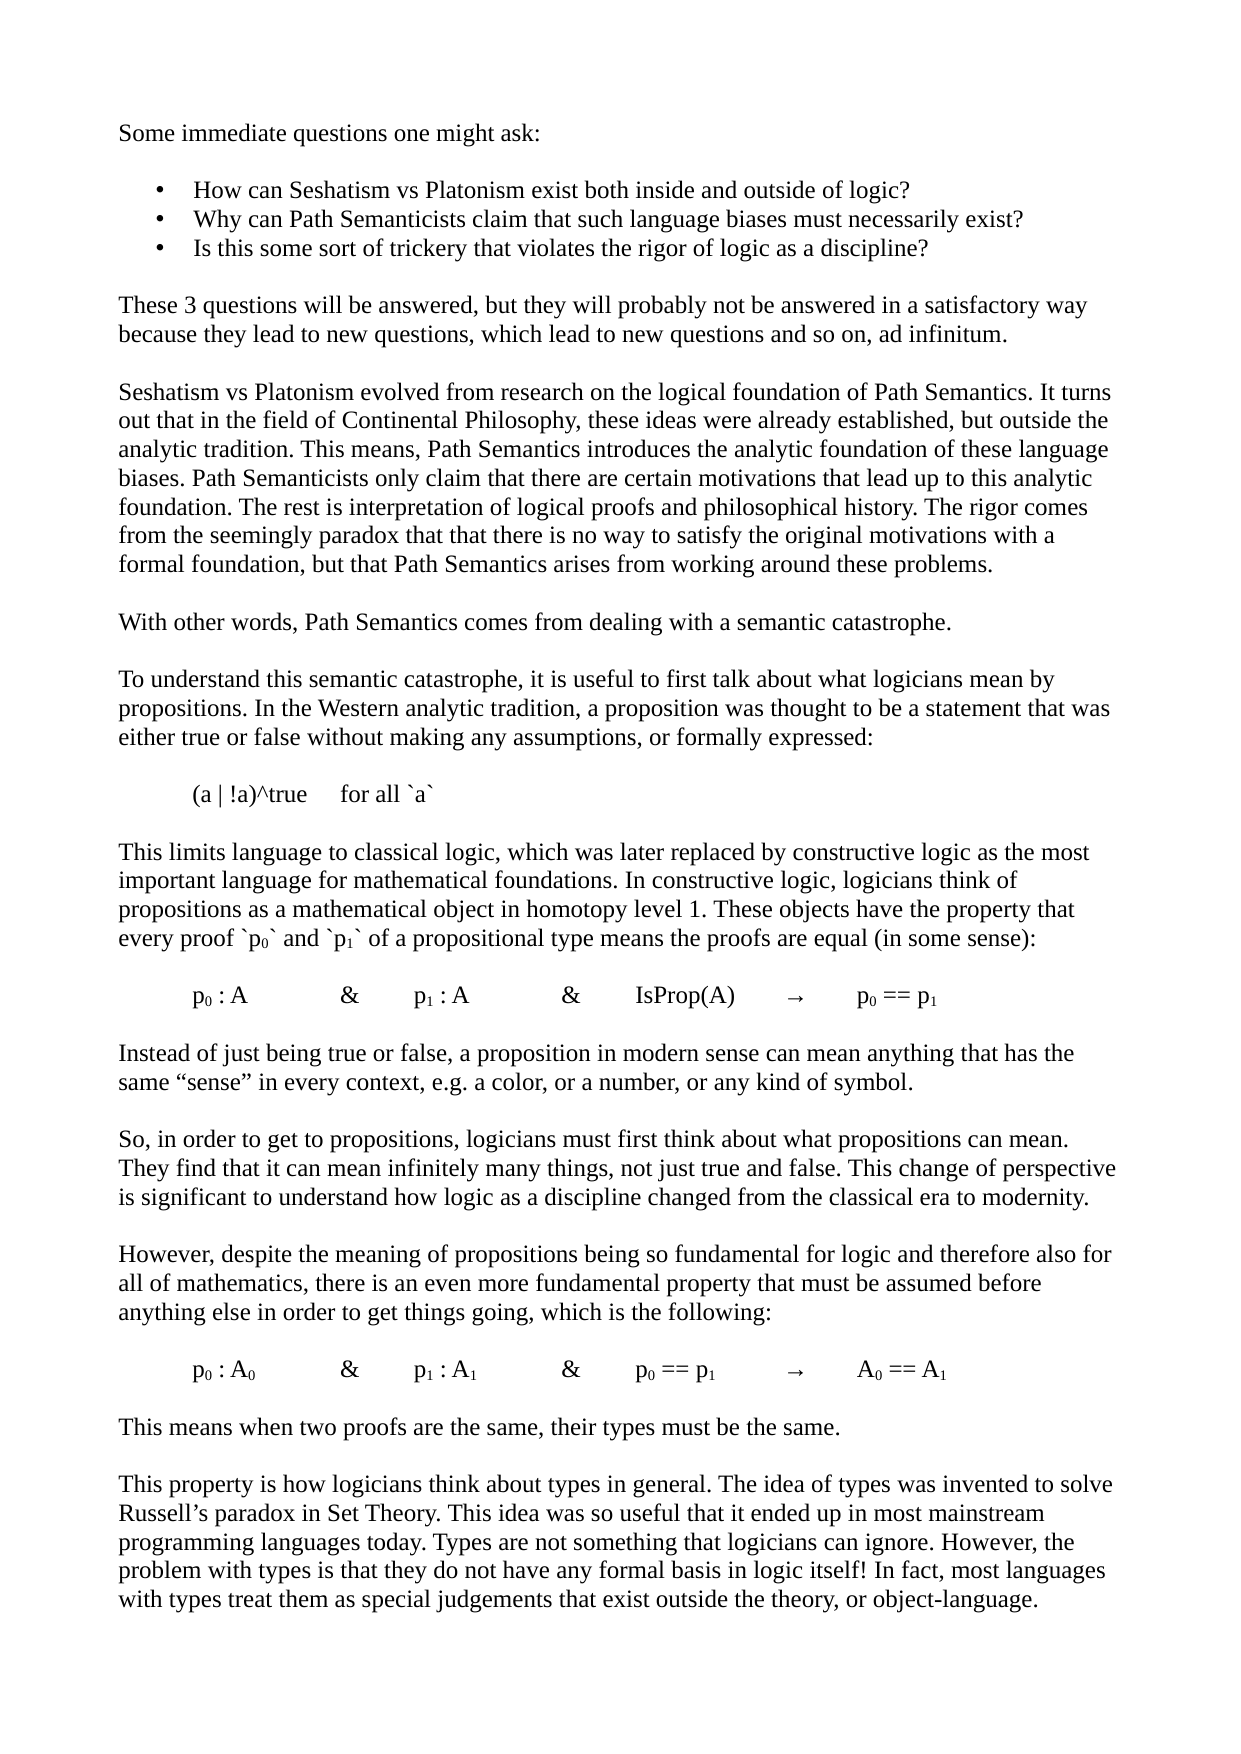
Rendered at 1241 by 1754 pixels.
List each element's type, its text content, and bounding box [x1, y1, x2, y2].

text Seshatism vs Platonism evolved from research on the logical foundation of Path Semantics. It turns out that in the field of Continental Philosophy, these ideas were already established, but outside the analytic tradition. This means, Path Semantics introduces the analytic foundation of these language biases. Path Semanticists only claim that there are certain motivations that lead up to this analytic foundation. The rest is interpretation of logical proofs and philosophical history. The rigor comes from the seemingly paradox that that there is no way to satisfy the original motivations with a formal foundation, but that Path Semantics arises from working around these problems. [118, 377, 1122, 578]
text These 3 questions will be answered, but they will probably not be answered in a satisfactory way because they lead to new questions, which lead to new questions and so on, ad infinitum. [118, 291, 1122, 348]
text p0 : A & p1 : A & IsProp(A) → p0 == p1 [118, 981, 1122, 1009]
text (a | !a)^true for all `a` [118, 779, 1122, 808]
text p0 : A0 & p1 : A1 & p0 == p1 → A0 == A1 [118, 1354, 1122, 1383]
text However, despite the meaning of propositions being so fundamental for logic and therefore also for all of mathematics, there is an even more fundamental property that must be assumed before anything else in order to get things going, which is the following: [118, 1239, 1122, 1326]
text Instead of just being true or false, a proposition in modern sense can mean anything that has the same “sense” in every context, e.g. a color, or a number, or any kind of symbol. [118, 1038, 1122, 1096]
text Some immediate questions one might ask: [118, 118, 1122, 147]
text This property is how logicians think about types in general. The idea of types was invented to solve Russell’s paradox in Set Theory. This idea was so useful that it ended up in most mainstream programming languages today. Types are not something that logicians can ignore. However, the problem with types is that they do not have any formal basis in logic itself! In fact, most languages with types treat them as special judgements that exist outside the theory, or object-language. [118, 1469, 1122, 1613]
text This means when two proofs are the same, their types must be the same. [118, 1412, 1122, 1441]
list How can Seshatism vs Platonism exist both inside and outside of logic? [156, 176, 1122, 204]
text To understand this semantic catastrophe, it is useful to first talk about what logicians mean by propositions. In the Western analytic tradition, a proposition was thought to be a statement that was either true or false without making any assumptions, or formally expressed: [118, 664, 1122, 751]
text So, in order to get to propositions, logicians must first think about what propositions can mean. They find that it can mean infinitely many things, not just true and false. This change of perspective is significant to understand how logic as a discipline changed from the classical era to modernity. [118, 1124, 1122, 1211]
list Why can Path Semanticists claim that such language biases must necessarily exist? [156, 204, 1122, 233]
list Is this some sort of trickery that violates the rigor of logic as a discipline? [156, 233, 1122, 262]
text This limits language to classical logic, which was later replaced by constructive logic as the most important language for mathematical foundations. In constructive logic, logicians think of propositions as a mathematical object in homotopy level 1. These objects have the property that every proof `p0` and `p1` of a propositional type means the proofs are equal (in some sense): [118, 837, 1122, 952]
text With other words, Path Semantics comes from dealing with a semantic catastrophe. [118, 607, 1122, 636]
